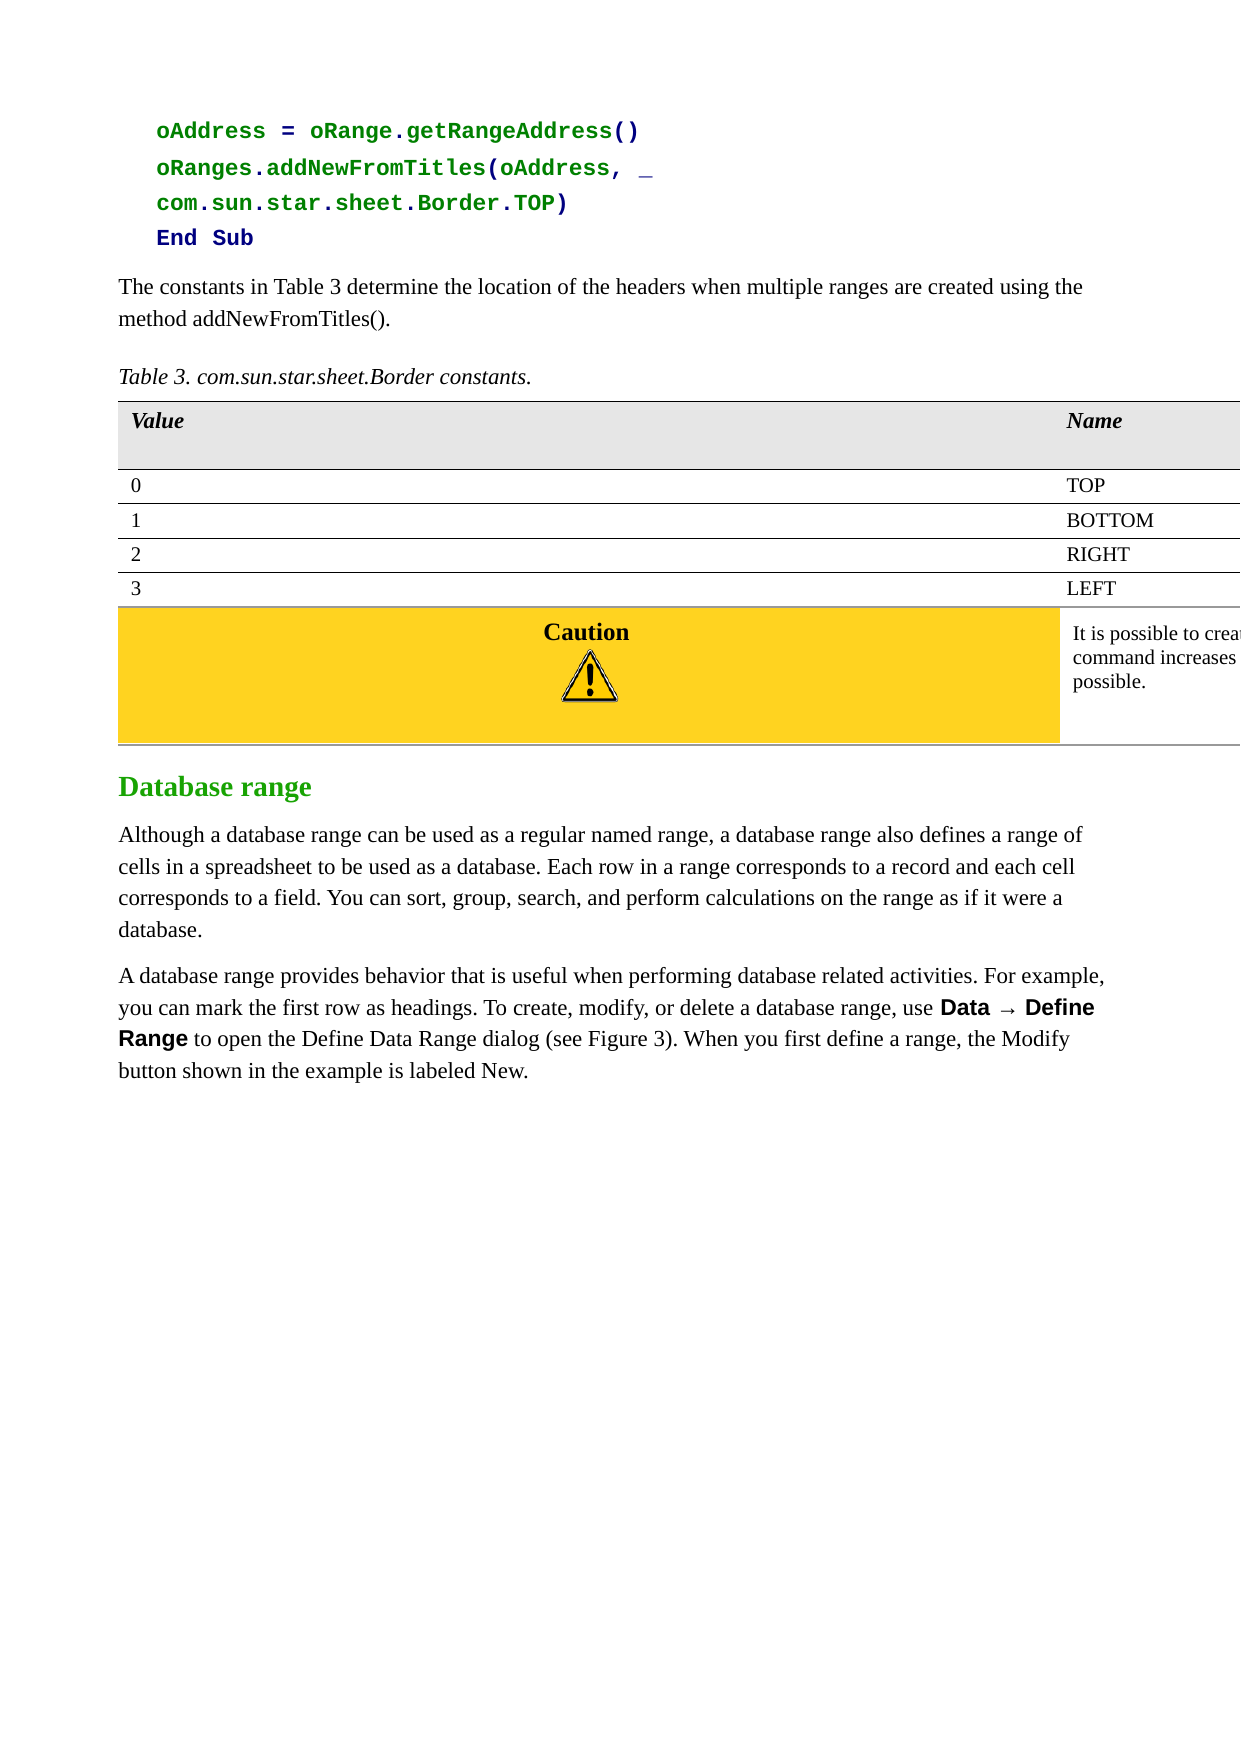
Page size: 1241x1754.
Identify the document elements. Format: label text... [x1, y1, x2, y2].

table_cell 3 [118, 573, 1054, 606]
table_header It is possible to create multiple named ranges with the same name. Creating multiple ranges with a single command increases the likelihood that multiple ranges will be created with the same name—avoid this if possible. [1060, 608, 1240, 743]
table_cell LEFT [1054, 573, 1240, 606]
table_header Caution [118, 608, 1060, 743]
table_cell TOP [1054, 470, 1240, 503]
table_cell 1 [118, 504, 1054, 537]
table_cell RIGHT [1054, 539, 1240, 572]
table_cell 2 [118, 539, 1054, 572]
table_header Name [1054, 402, 1240, 469]
text oRanges.addNewFromTitles(oAddress, _ [156, 154, 1092, 183]
text Although a database range can be used as a regular named range, a database range also defines a range of cells in a spreadsheet to be used as a database. Each row in a range corresponds to a record and each cell corresponds to a field. You can sort, group, search, and perform calculations on the range as if it were a database. [118, 821, 1122, 942]
text End Sub [156, 224, 1092, 253]
text A database range provides behavior that is useful when performing database related activities. For example, you can mark the first row as headings. To create, modify, or delete a database range, use Data → Define Range to open the Define Data Range dialog (see Figure 3). When you first define a range, the Modify button shown in the example is labeled New. [118, 962, 1122, 1083]
table_cell BOTTOM [1054, 504, 1240, 537]
text The constants in Table 3 determine the location of the headers when multiple ranges are created using the method addNewFromTitles(). [118, 273, 1122, 331]
text Table 3. com.sun.star.sheet.Border constants. [118, 363, 1122, 389]
picture [557, 645, 622, 706]
table_cell 0 [118, 470, 1054, 503]
text oAddress = oRange.getRangeAddress() [156, 118, 1092, 146]
table_header Value [118, 402, 1054, 469]
text com.sun.star.sheet.Border.TOP) [156, 191, 1092, 217]
text Database range [118, 769, 1122, 802]
